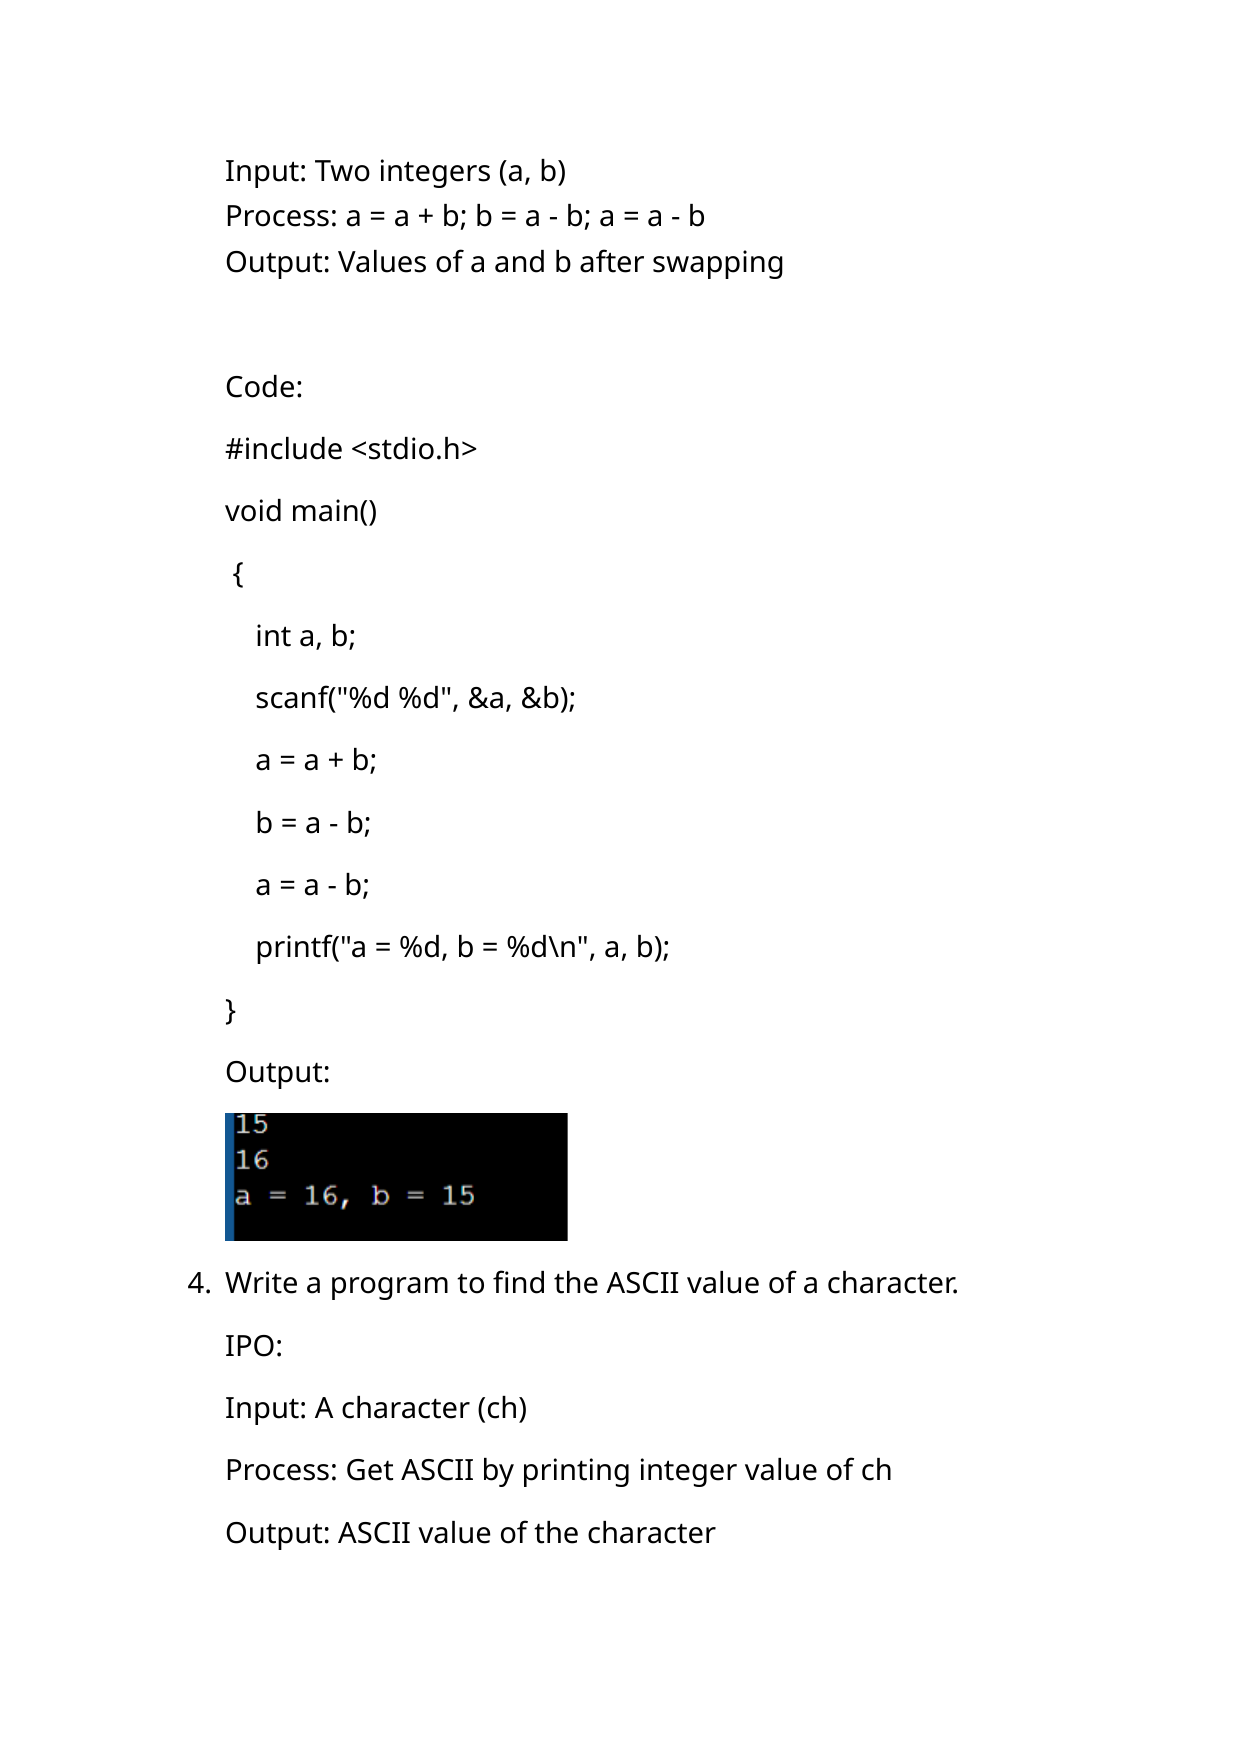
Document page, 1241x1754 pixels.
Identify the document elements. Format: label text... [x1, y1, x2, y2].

list Input: Two integers (a, b) Process: a = a + b; b = a - b; a = a - b Output: Values of a and b after swapping [225, 150, 1090, 281]
list a = a + b; [225, 739, 1090, 779]
list IPO: [225, 1325, 1090, 1365]
list Output: ASCII value of the character [225, 1512, 1090, 1552]
list a = a - b; [225, 864, 1090, 904]
list Process: Get ASCII by printing integer value of ch [225, 1450, 1090, 1489]
list printf("a = %d, b = %d\n", a, b); [225, 926, 1090, 966]
list b = a - b; [225, 802, 1090, 842]
list void main() [225, 490, 1090, 530]
list { [225, 553, 1090, 592]
list } [225, 989, 1090, 1028]
list scanf("%d %d", &a, &b); [225, 677, 1090, 717]
list int a, b; [225, 615, 1090, 655]
list Code: [225, 366, 1090, 406]
list Write a program to find the ASCII value of a character. [187, 1263, 1090, 1302]
list #include <stdio.h> [225, 428, 1090, 468]
picture [225, 1113, 568, 1241]
list Input: A character (ch) [225, 1387, 1090, 1427]
list Output: [225, 1051, 1090, 1091]
